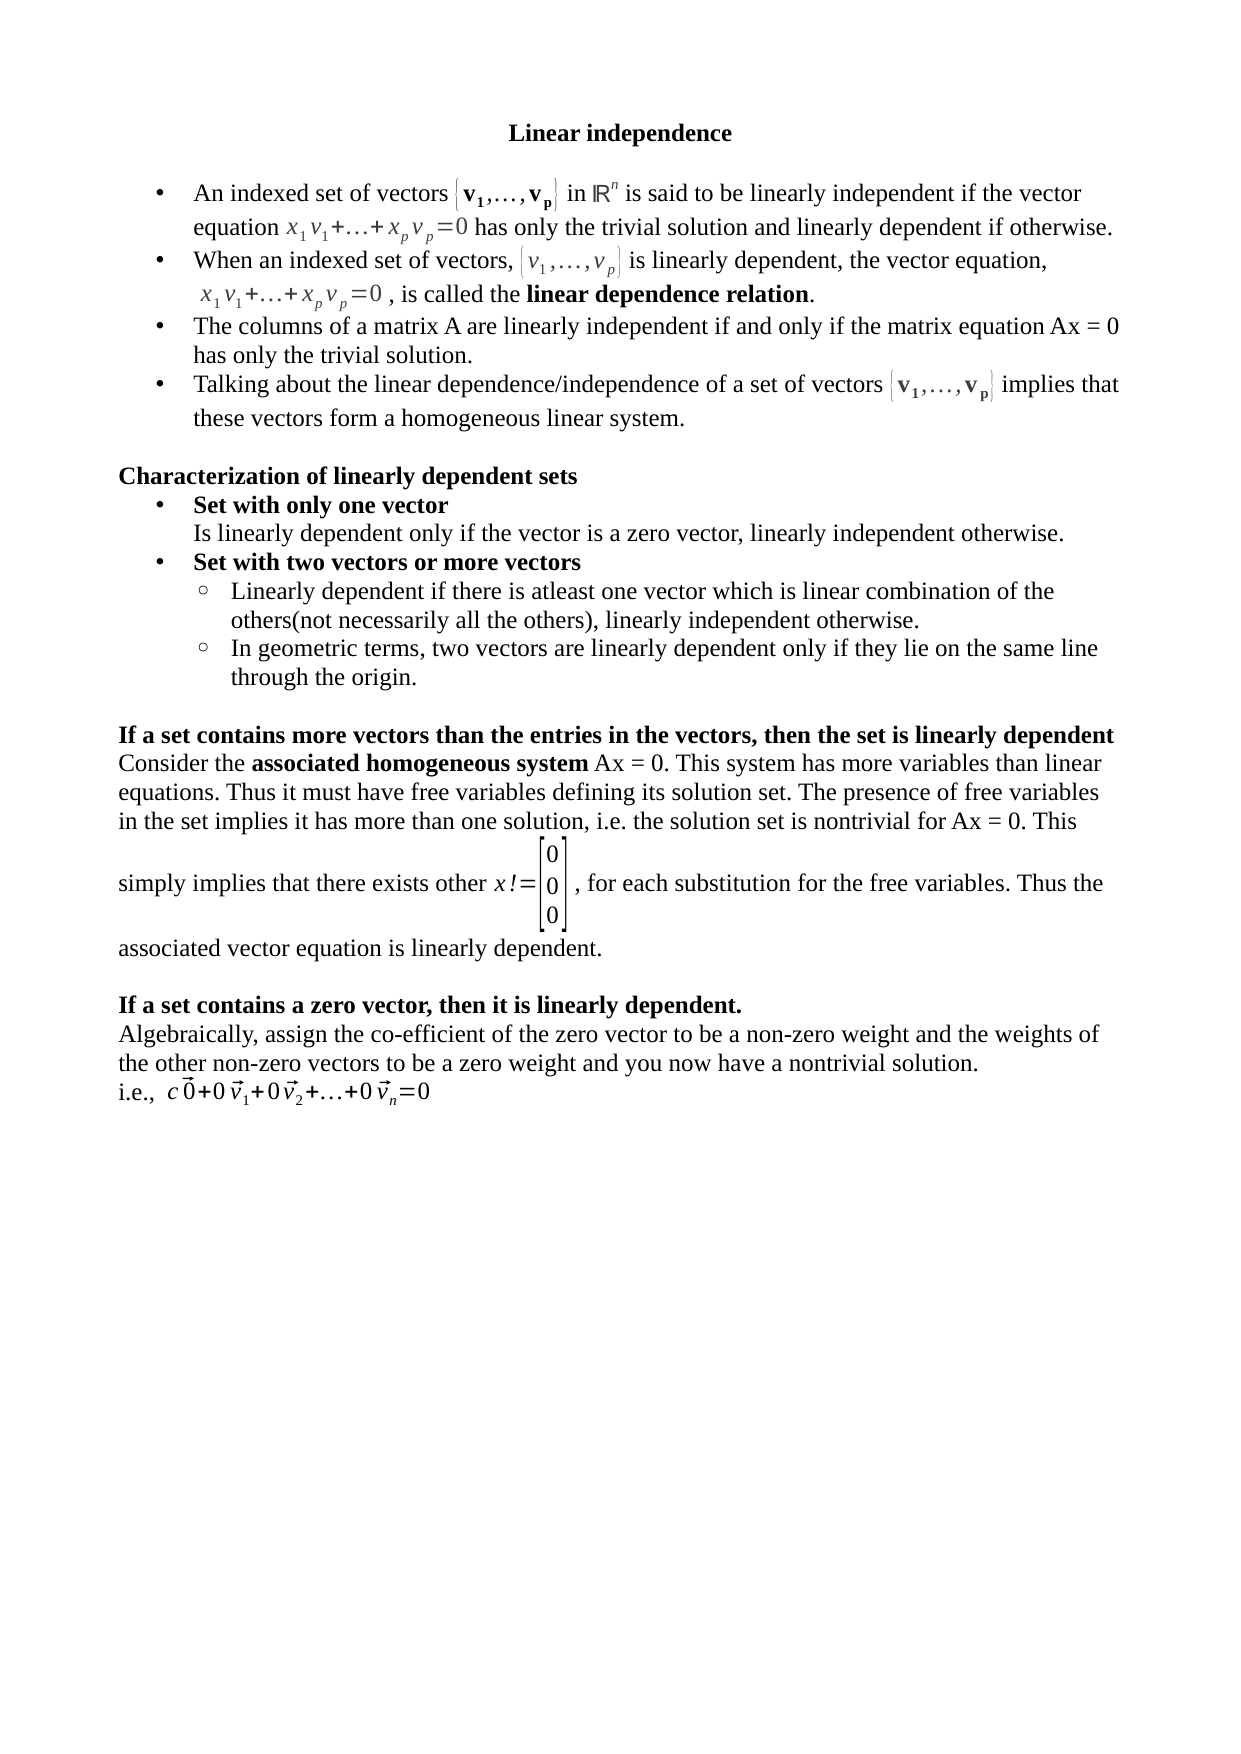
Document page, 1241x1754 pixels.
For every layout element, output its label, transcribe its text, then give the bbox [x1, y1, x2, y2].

list The columns of a matrix A are linearly independent if and only if the matrix equation Ax = 0 has only the trivial solution. [156, 311, 1122, 369]
text Consider the associated homogeneous system Ax = 0. This system has more variables than linear equations. Thus it must have free variables defining its solution set. The presence of free variables in the set implies it has more than one solution, i.e. the solution set is nontrivial for Ax = 0. This simply implies that there exists other, for each substitution for the free variables. Thus the associated vector equation is linearly dependent. [118, 748, 1122, 962]
list Linearly dependent if there is atleast one vector which is linear combination of the others(not necessarily all the others), linearly independent otherwise. [193, 576, 1122, 633]
list Talking about the linear dependence/independence of a set of vectorsimplies that these vectors form a homogeneous linear system. [156, 369, 1122, 432]
text If a set contains more vectors than the entries in the vectors, then the set is linearly dependent [118, 720, 1122, 748]
text If a set contains a zero vector, then it is linearly dependent. [118, 991, 1122, 1019]
list When an indexed set of vectors,is linearly dependent, the vector equation,, is called the linear dependence relation. [156, 244, 1122, 311]
list In geometric terms, two vectors are linearly dependent only if they lie on the same line through the origin. [193, 633, 1122, 691]
text i.e., [118, 1077, 1122, 1109]
text Linear independence [118, 118, 1122, 147]
text Algebraically, assign the co-efficient of the zero vector to be a non-zero weight and the weights of the other non-zero vectors to be a zero weight and you now have a nontrivial solution. [118, 1019, 1122, 1077]
list Set with two vectors or more vectors [156, 547, 1122, 576]
list An indexed set of vectorsinis said to be linearly independent if the vector equationhas only the trivial solution and linearly dependent if otherwise. [156, 176, 1122, 244]
list Is linearly dependent only if the vector is a zero vector, linearly independent otherwise. [156, 518, 1122, 547]
list Set with only one vector [156, 490, 1122, 518]
text Characterization of linearly dependent sets [118, 461, 1122, 490]
